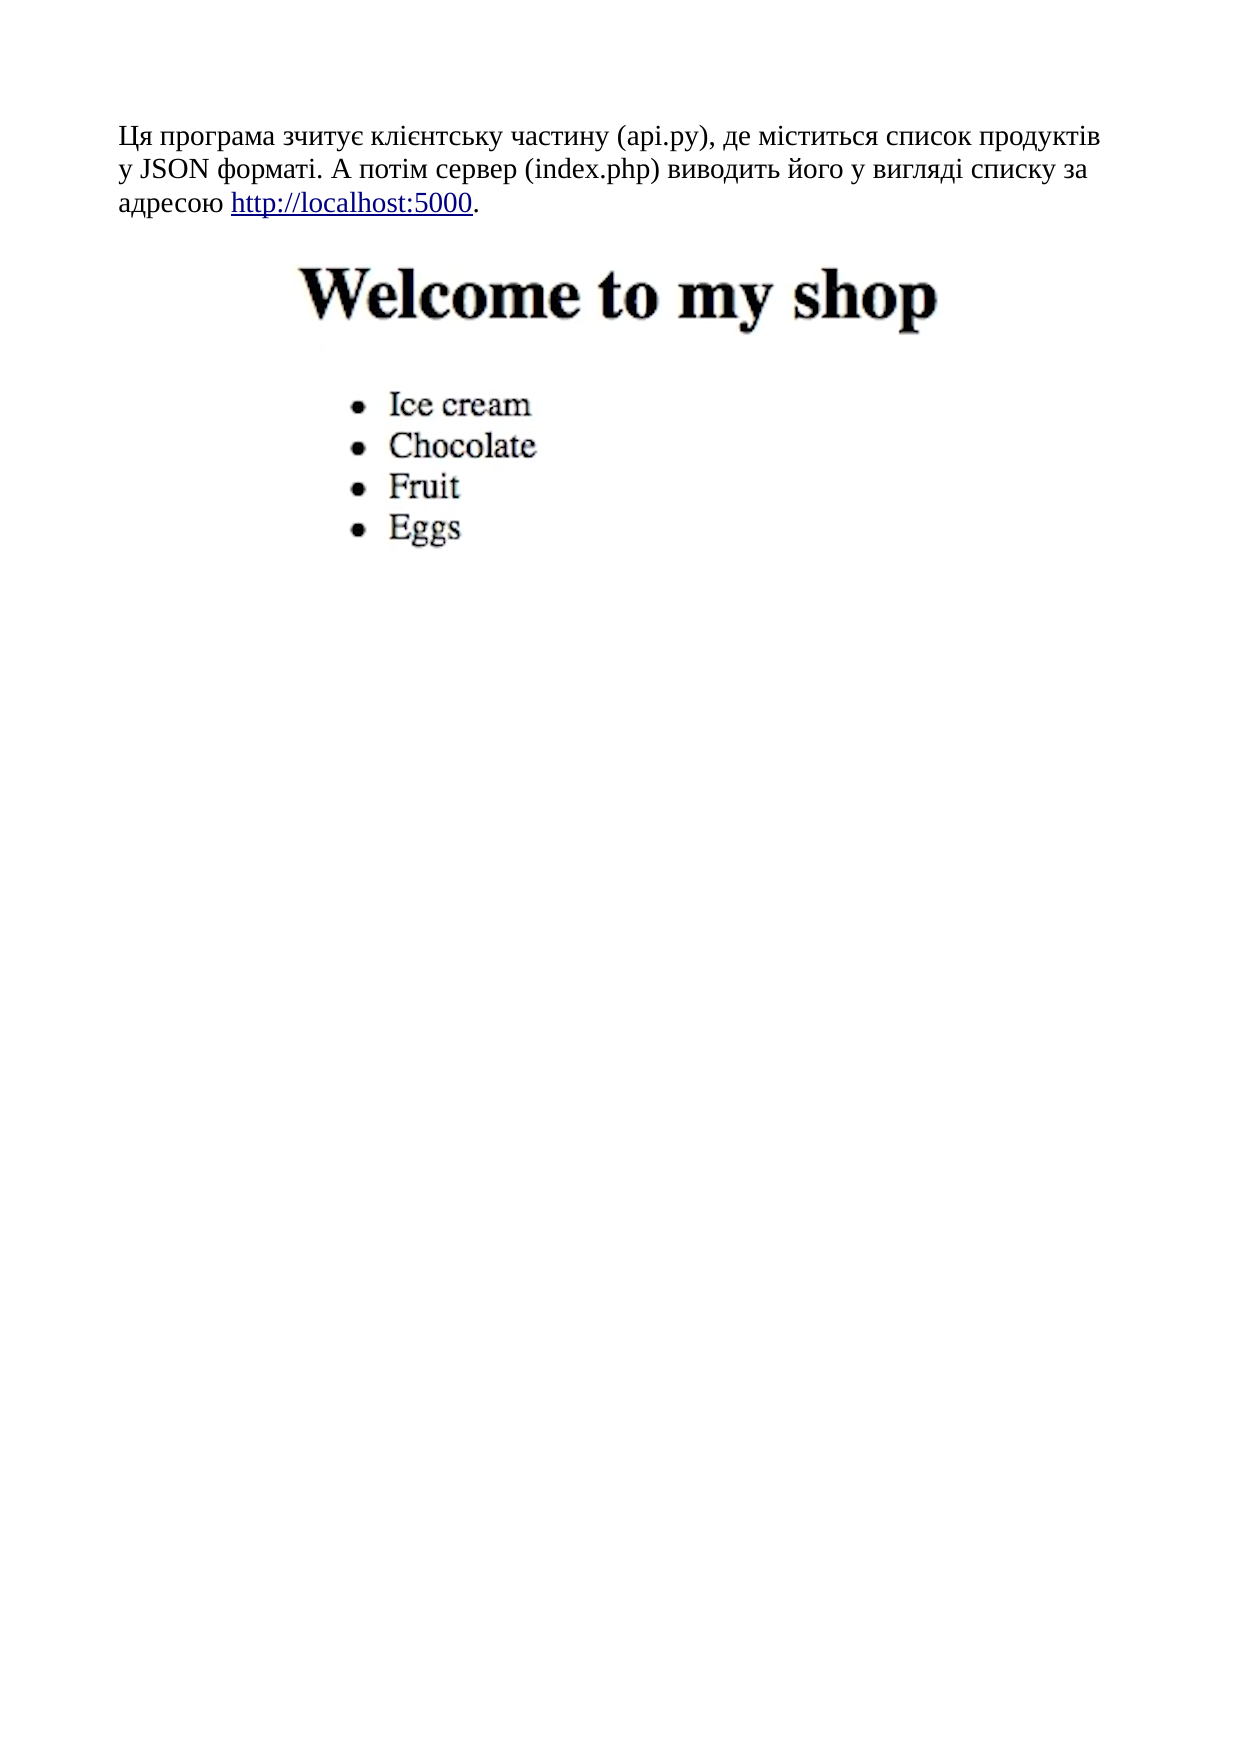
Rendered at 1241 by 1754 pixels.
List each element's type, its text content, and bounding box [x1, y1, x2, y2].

picture [290, 252, 950, 562]
text Ця програма зчитує клієнтську частину (api.py), де міститься список продуктів у JSON форматі. А потім сервер (index.php) виводить його у вигляді списку за адресою http://localhost:5000. [118, 118, 1122, 219]
